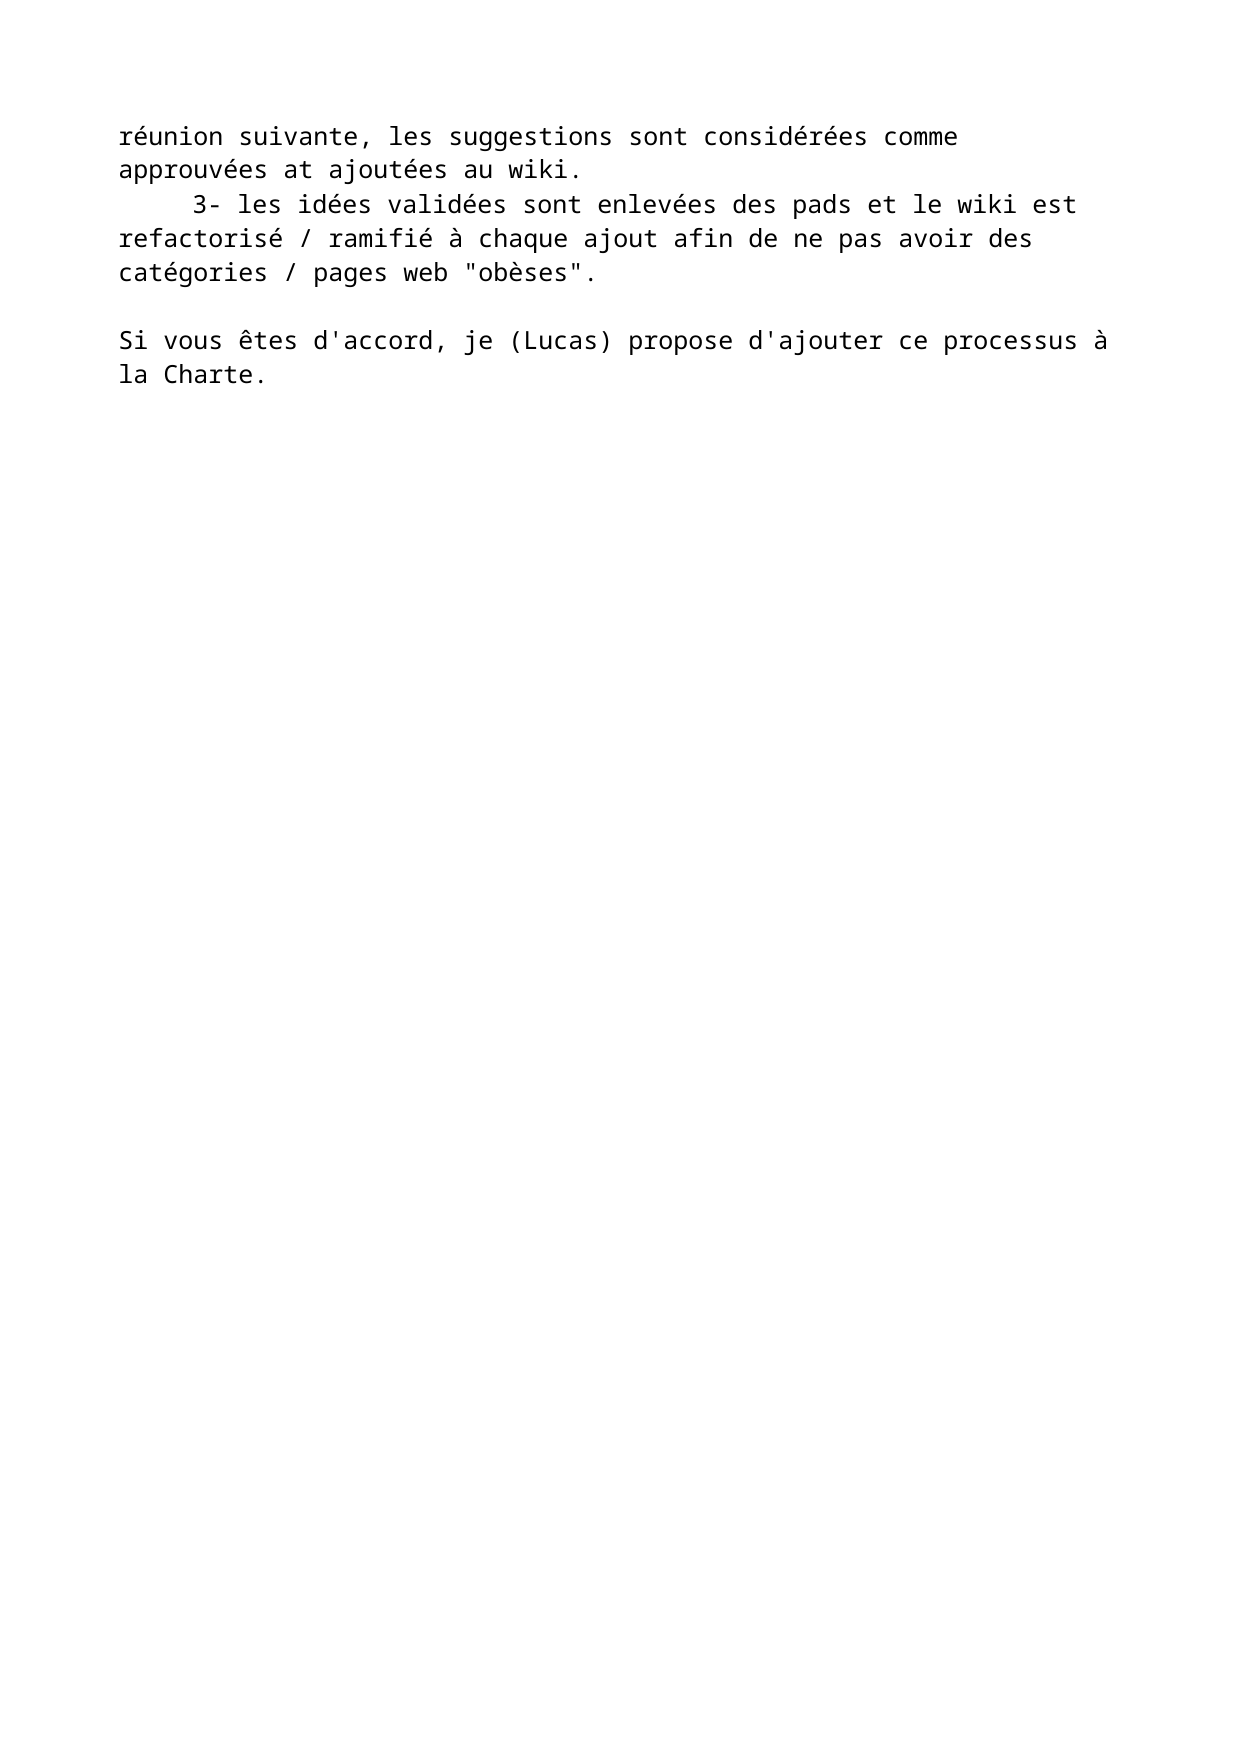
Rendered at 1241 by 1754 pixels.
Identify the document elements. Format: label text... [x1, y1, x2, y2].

text 3- les idées validées sont enlevées des pads et le wiki est refactorisé / ramifié à chaque ajout afin de ne pas avoir des catégories / pages web "obèses". [118, 186, 1122, 288]
text réunion suivante, les suggestions sont considérées comme approuvées at ajoutées au wiki. [118, 118, 1122, 186]
text Si vous êtes d'accord, je (Lucas) propose d'ajouter ce processus à la Charte. [118, 322, 1122, 391]
